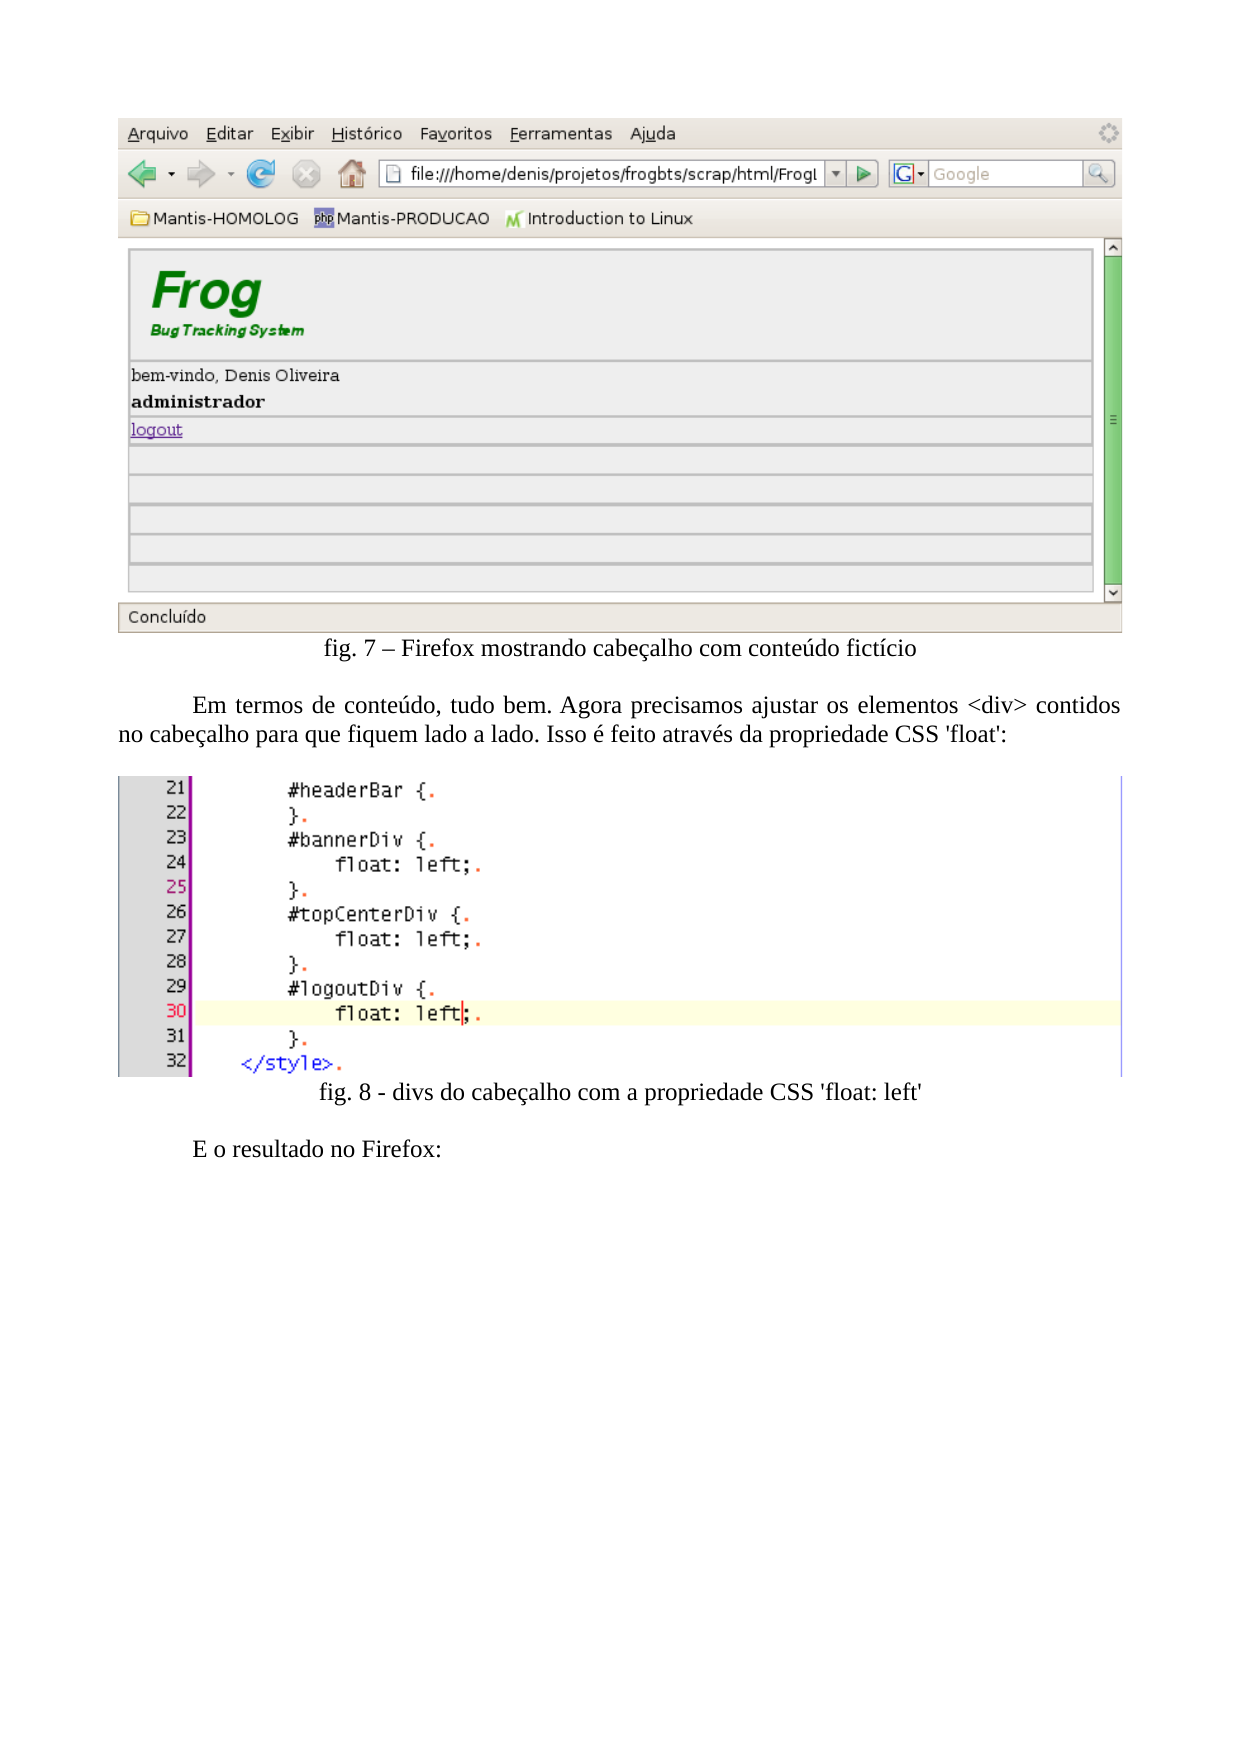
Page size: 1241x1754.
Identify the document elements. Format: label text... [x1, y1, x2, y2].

picture [118, 118, 1123, 633]
picture [118, 776, 1123, 1077]
text E o resultado no Firefox: [118, 1134, 1122, 1163]
text fig. 7 – Firefox mostrando cabeçalho com conteúdo fictício [118, 633, 1122, 661]
text fig. 8 - divs do cabeçalho com a propriedade CSS 'float: left' [118, 1077, 1122, 1106]
text Em termos de conteúdo, tudo bem. Agora precisamos ajustar os elementos <div> contidos no cabeçalho para que fiquem lado a lado. Isso é feito através da propriedade CSS 'float': [118, 690, 1122, 748]
